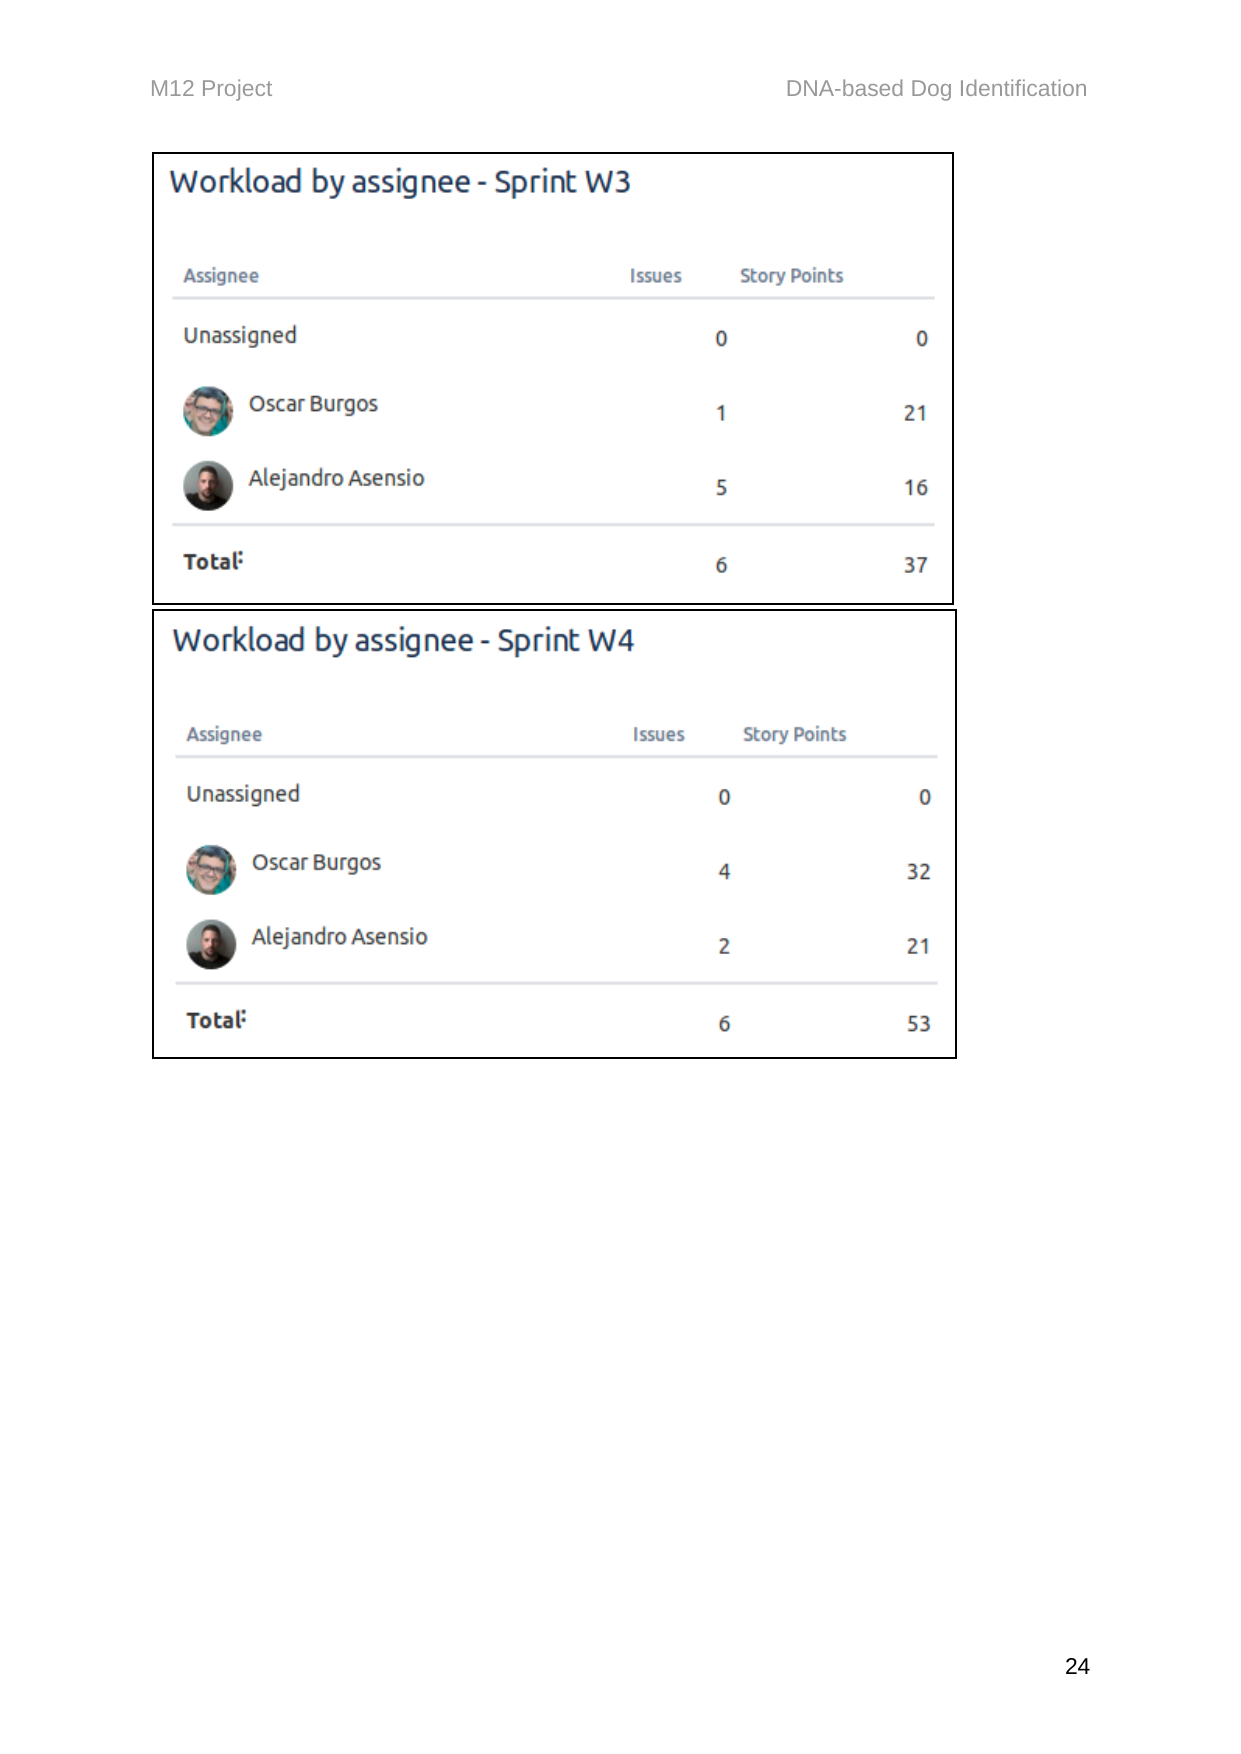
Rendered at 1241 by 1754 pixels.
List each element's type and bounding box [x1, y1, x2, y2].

picture [154, 154, 952, 603]
picture [154, 611, 955, 1057]
